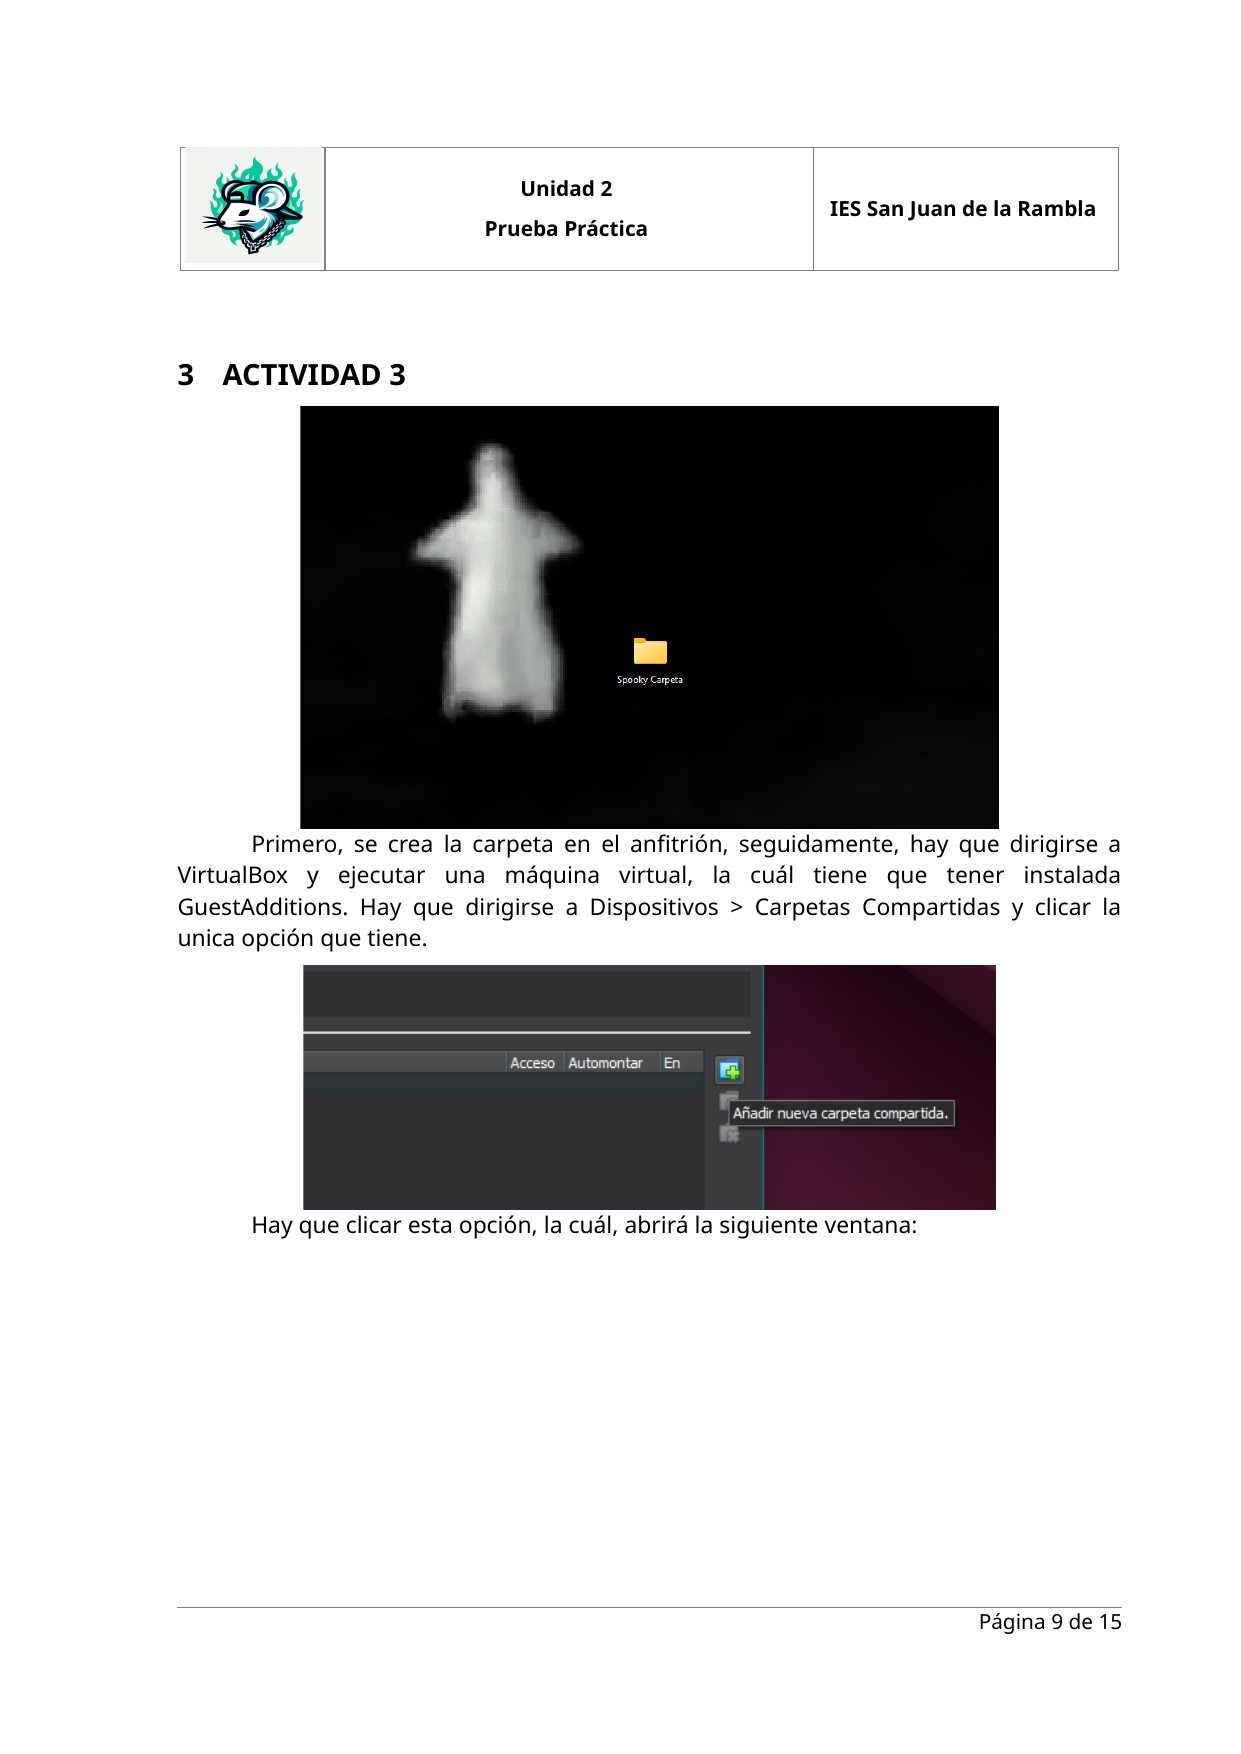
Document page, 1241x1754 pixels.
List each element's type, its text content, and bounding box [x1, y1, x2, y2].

text Hay que clicar esta opción, la cuál, abrirá la siguiente ventana: [177, 966, 1122, 1241]
text Primero, se crea la carpeta en el anfitrión, seguidamente, hay que dirigirse a VirtualBox y ejecutar una máquina virtual, la cuál tiene que tener instalada GuestAdditions. Hay que dirigirse a Dispositivos > Carpetas Compartidas y clicar la unica opción que tiene. [177, 406, 1122, 953]
picture [300, 406, 999, 829]
subtitle ACTIVIDAD 3 [177, 354, 1122, 393]
picture [185, 147, 322, 263]
picture [303, 965, 996, 1210]
